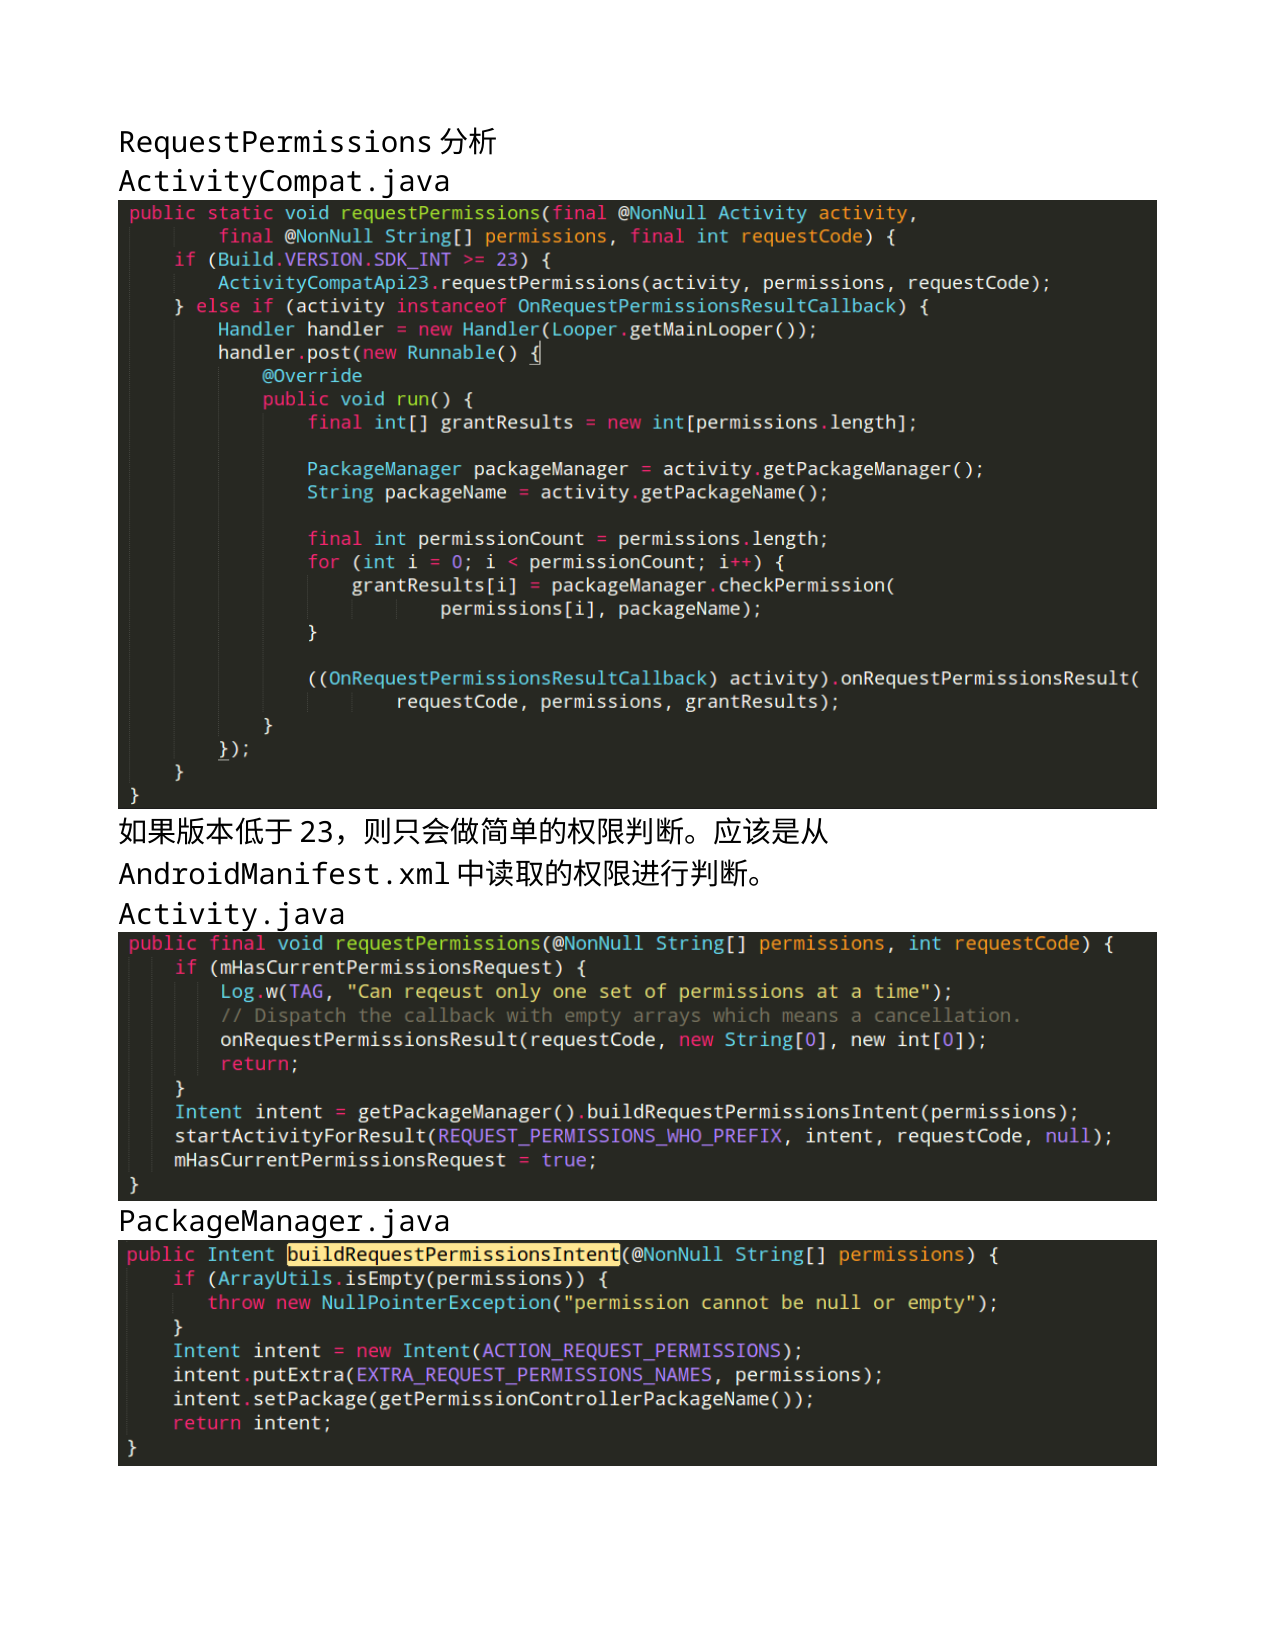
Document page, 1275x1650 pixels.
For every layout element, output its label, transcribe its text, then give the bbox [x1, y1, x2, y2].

picture [118, 200, 1157, 809]
text Activity.java [118, 893, 1157, 932]
picture [118, 932, 1157, 1201]
picture [118, 1240, 1157, 1466]
text 如果版本低于23，则只会做简单的权限判断。应该是从AndroidManifest.xml中读取的权限进行判断。 [118, 809, 1157, 893]
text PackageManager.java [118, 1201, 1157, 1240]
text ActivityCompat.java [118, 161, 1157, 200]
text RequestPermissions分析 [118, 118, 1157, 161]
